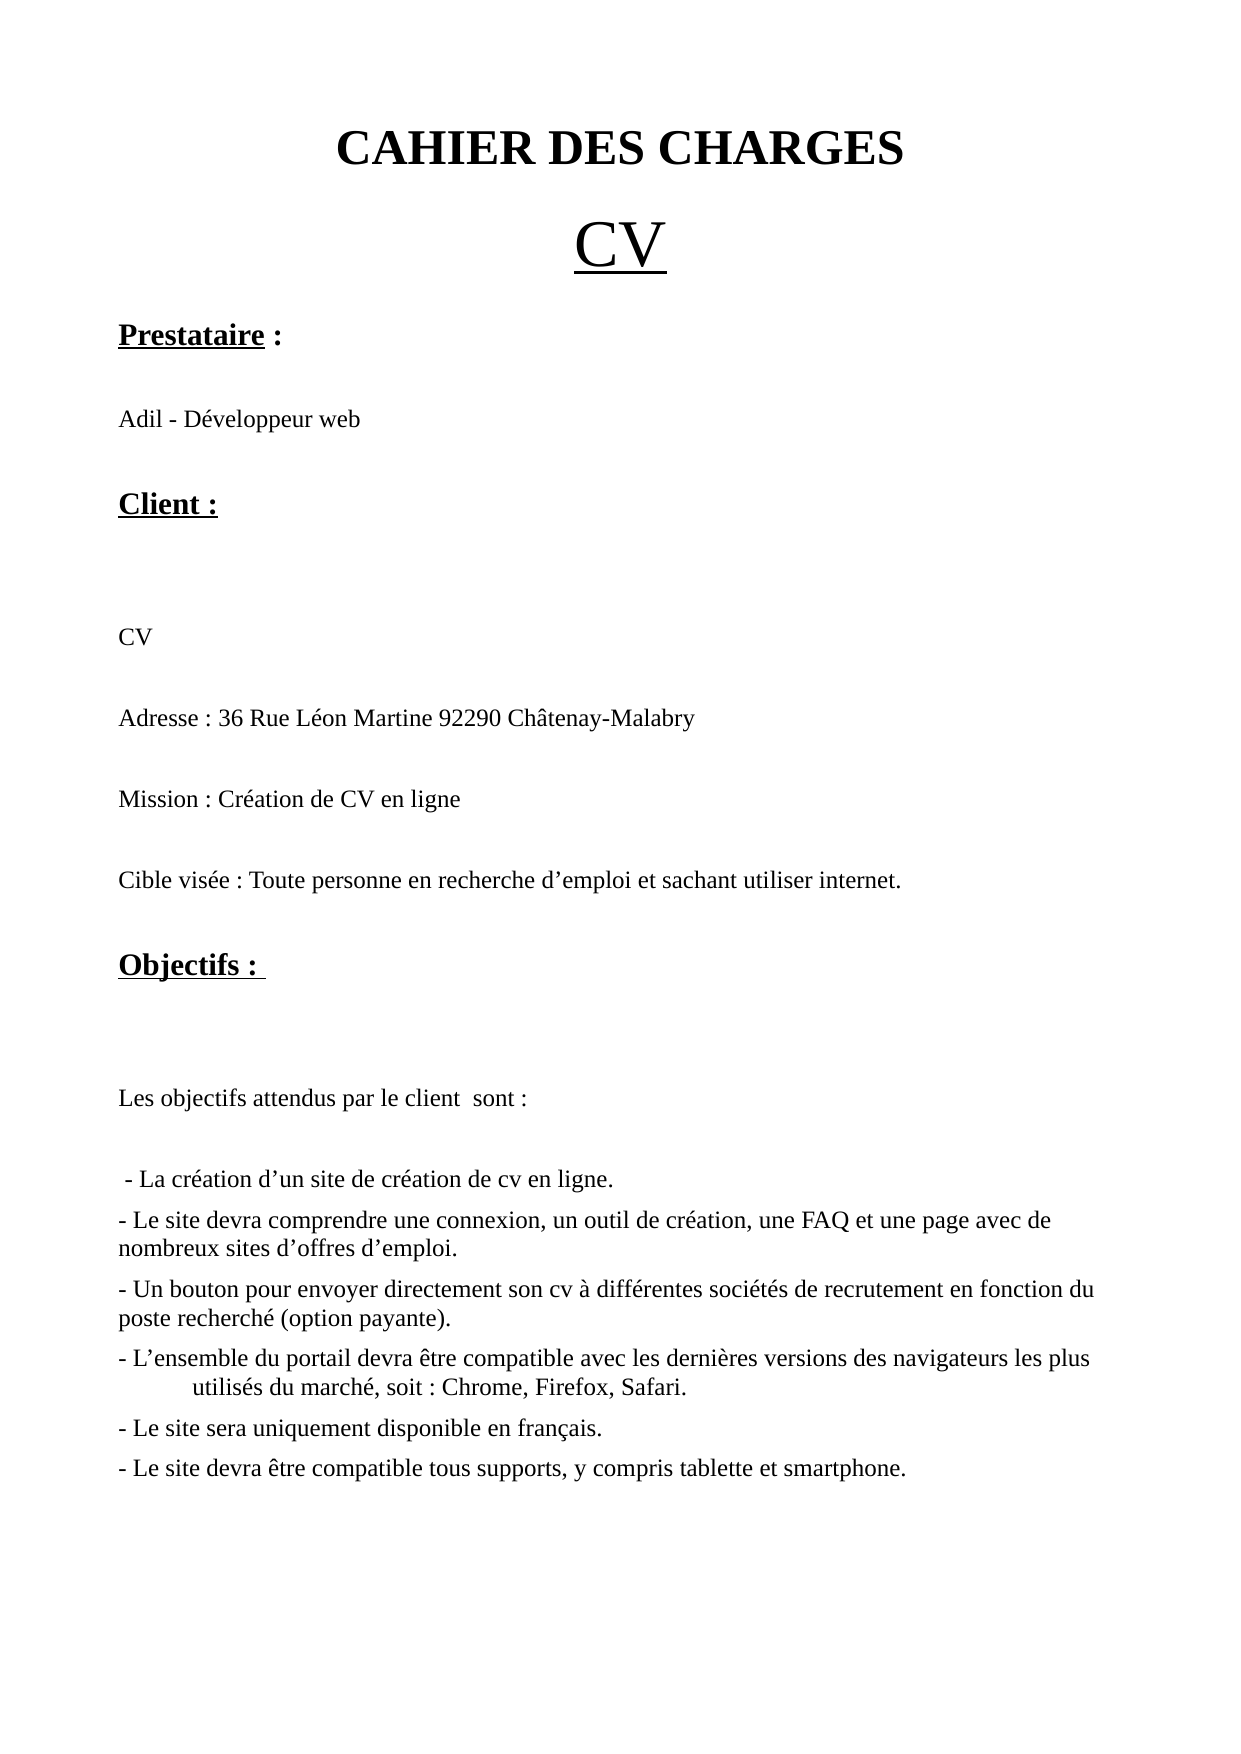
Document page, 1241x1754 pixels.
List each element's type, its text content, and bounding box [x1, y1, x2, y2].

text Les objectifs attendus par le client sont : [118, 1083, 1122, 1112]
text CV [118, 204, 1122, 281]
text Objectifs : [118, 947, 1122, 983]
text - L’ensemble du portail devra être compatible avec les dernières versions des navigateurs les plus utilisés du marché, soit : Chrome, Firefox, Safari. [118, 1343, 1122, 1401]
text Mission : Création de CV en ligne [118, 784, 1122, 813]
text Client : [118, 485, 1122, 521]
text Adil - Développeur web [118, 404, 1122, 433]
text CV [118, 622, 1122, 650]
text Prestataire : [118, 316, 1122, 352]
text - Le site sera uniquement disponible en français. [118, 1413, 1122, 1442]
text CAHIER DES CHARGES [118, 118, 1122, 176]
text - La création d’un site de création de cv en ligne. [118, 1164, 1122, 1193]
text - Un bouton pour envoyer directement son cv à différentes sociétés de recrutement en fonction du poste recherché (option payante). [118, 1274, 1122, 1332]
text Adresse : 36 Rue Léon Martine 92290 Châtenay-Malabry [118, 703, 1122, 732]
text - Le site devra comprendre une connexion, un outil de création, une FAQ et une page avec de nombreux sites d’offres d’emploi. [118, 1205, 1122, 1262]
text Cible visée : Toute personne en recherche d’emploi et sachant utiliser internet. [118, 865, 1122, 894]
text - Le site devra être compatible tous supports, y compris tablette et smartphone. [118, 1453, 1122, 1482]
